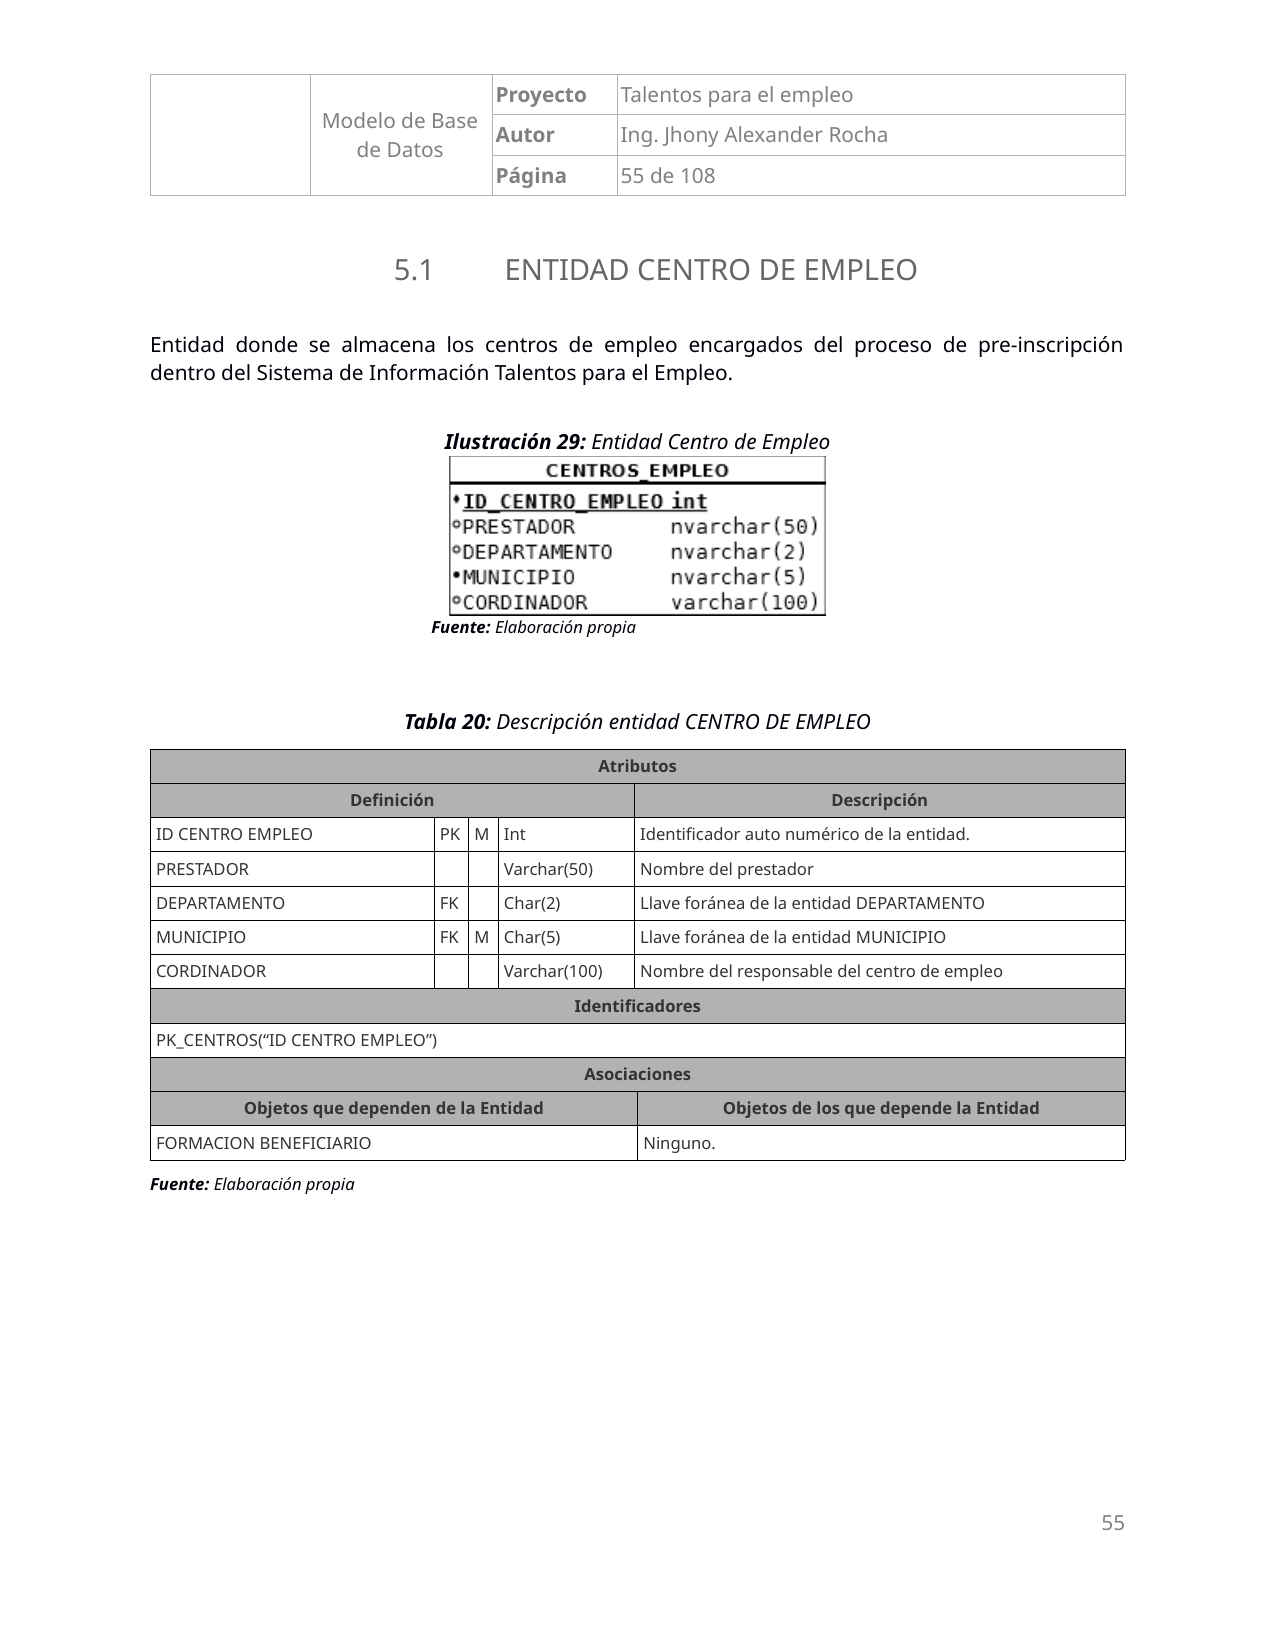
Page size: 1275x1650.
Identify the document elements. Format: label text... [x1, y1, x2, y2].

text Fuente: Elaboración propia [150, 1172, 1125, 1195]
table_cell MUNICIPIO [151, 921, 434, 954]
table_cell FK [435, 921, 468, 954]
table_cell [435, 955, 468, 988]
table_cell Definición [151, 784, 634, 817]
table_cell PK [435, 818, 468, 851]
table_cell Char(5) [499, 921, 634, 954]
table_cell Objetos de los que depende la Entidad [638, 1092, 1125, 1125]
subtitle Entidad centro de empleo [179, 249, 1125, 289]
table_cell Char(2) [499, 887, 634, 920]
table_cell Identificadores [151, 989, 1125, 1023]
table_cell Int [499, 818, 634, 851]
table_cell Objetos que dependen de la Entidad [151, 1092, 637, 1125]
table_cell Asociaciones [151, 1058, 1125, 1091]
table_cell FK [435, 887, 468, 920]
table_cell Nombre del responsable del centro de empleo [635, 955, 1125, 988]
table_cell [435, 852, 468, 886]
picture [449, 456, 826, 616]
table_cell [469, 955, 498, 988]
table_cell ID CENTRO EMPLEO [151, 818, 434, 851]
text Entidad donde se almacena los centros de empleo encargados del proceso de pre-inscripción dentro del Sistema de Información Talentos para el Empleo. [150, 330, 1125, 387]
table_cell FORMACION BENEFICIARIO [151, 1126, 637, 1160]
table_cell Ninguno. [638, 1126, 1125, 1160]
table_cell Varchar(50) [499, 852, 634, 886]
table_cell PK_CENTROS(“ID CENTRO EMPLEO”) [151, 1024, 1125, 1057]
table_cell DEPARTAMENTO [151, 887, 434, 920]
table_cell [469, 852, 498, 886]
table_header Atributos [151, 750, 1125, 783]
table_cell Llave foránea de la entidad DEPARTAMENTO [635, 887, 1125, 920]
text Ilustración 29: Entidad Centro de Empleo [431, 427, 844, 468]
table_cell Llave foránea de la entidad MUNICIPIO [635, 921, 1125, 954]
table_cell CORDINADOR [151, 955, 434, 988]
table_cell M [469, 818, 498, 851]
table_cell M [469, 921, 498, 954]
table_cell [469, 887, 498, 920]
table_cell Varchar(100) [499, 955, 634, 988]
table_cell Identificador auto numérico de la entidad. [635, 818, 1125, 851]
text Fuente: Elaboración propia [431, 468, 844, 638]
table_cell Descripción [635, 784, 1125, 817]
text Tabla 20: Descripción entidad CENTRO DE EMPLEO [150, 707, 1125, 736]
table_cell PRESTADOR [151, 852, 434, 886]
table_cell Nombre del prestador [635, 852, 1125, 886]
